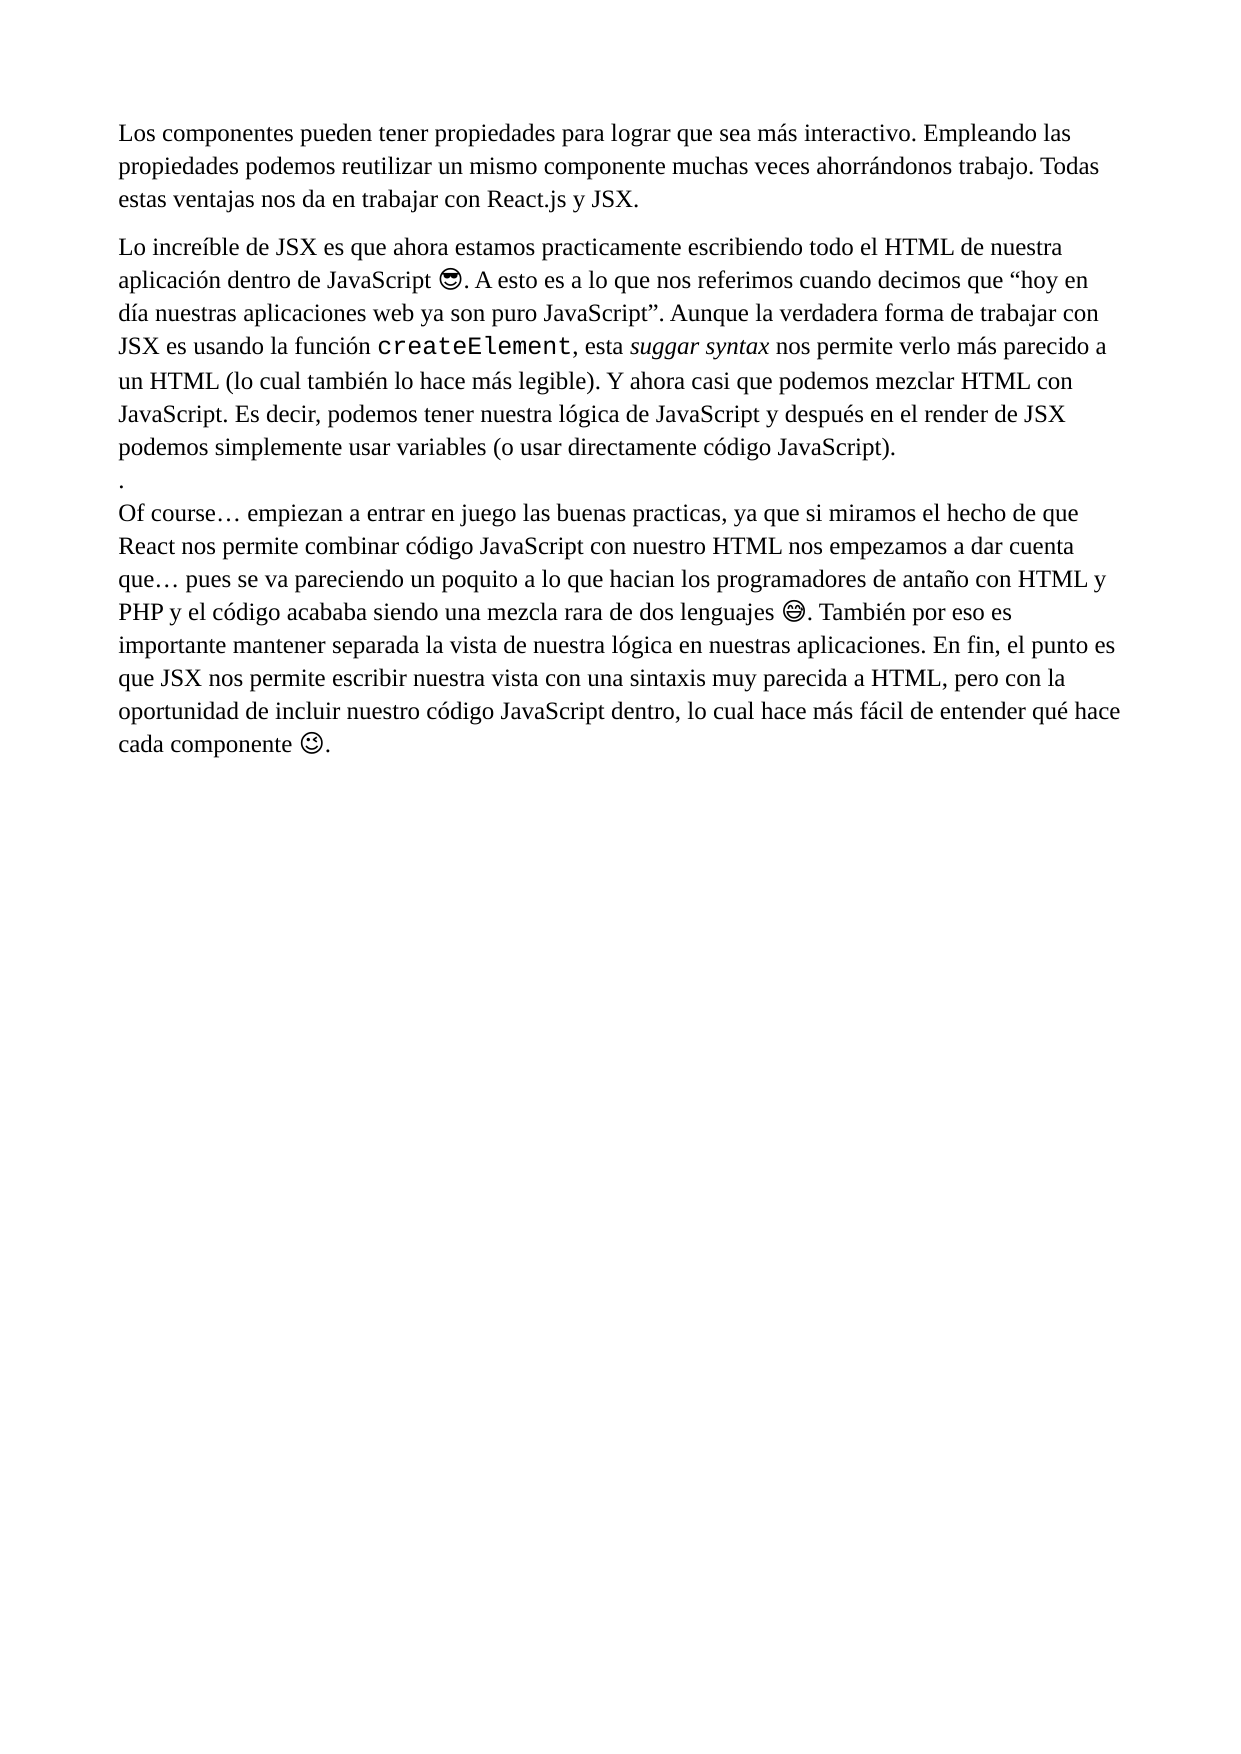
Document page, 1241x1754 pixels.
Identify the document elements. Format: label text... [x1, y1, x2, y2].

text Los componentes pueden tener propiedades para lograr que sea más interactivo. Empleando las propiedades podemos reutilizar un mismo componente muchas veces ahorrándonos trabajo. Todas estas ventajas nos da en trabajar con React.js y JSX. [118, 118, 1122, 213]
text Lo increíble de JSX es que ahora estamos practicamente escribiendo todo el HTML de nuestra aplicación dentro de JavaScript 😎. A esto es a lo que nos referimos cuando decimos que “hoy en día nuestras aplicaciones web ya son puro JavaScript”. Aunque la verdadera forma de trabajar con JSX es usando la función createElement, esta suggar syntax nos permite verlo más parecido a un HTML (lo cual también lo hace más legible). Y ahora casi que podemos mezclar HTML con JavaScript. Es decir, podemos tener nuestra lógica de JavaScript y después en el render de JSX podemos simplemente usar variables (o usar directamente código JavaScript). . Of course… empiezan a entrar en juego las buenas practicas, ya que si miramos el hecho de que React nos permite combinar código JavaScript con nuestro HTML nos empezamos a dar cuenta que… pues se va pareciendo un poquito a lo que hacian los programadores de antaño con HTML y PHP y el código acababa siendo una mezcla rara de dos lenguajes 😅. También por eso es importante mantener separada la vista de nuestra lógica en nuestras aplicaciones. En fin, el punto es que JSX nos permite escribir nuestra vista con una sintaxis muy parecida a HTML, pero con la oportunidad de incluir nuestro código JavaScript dentro, lo cual hace más fácil de entender qué hace cada componente 😉. [118, 232, 1122, 758]
